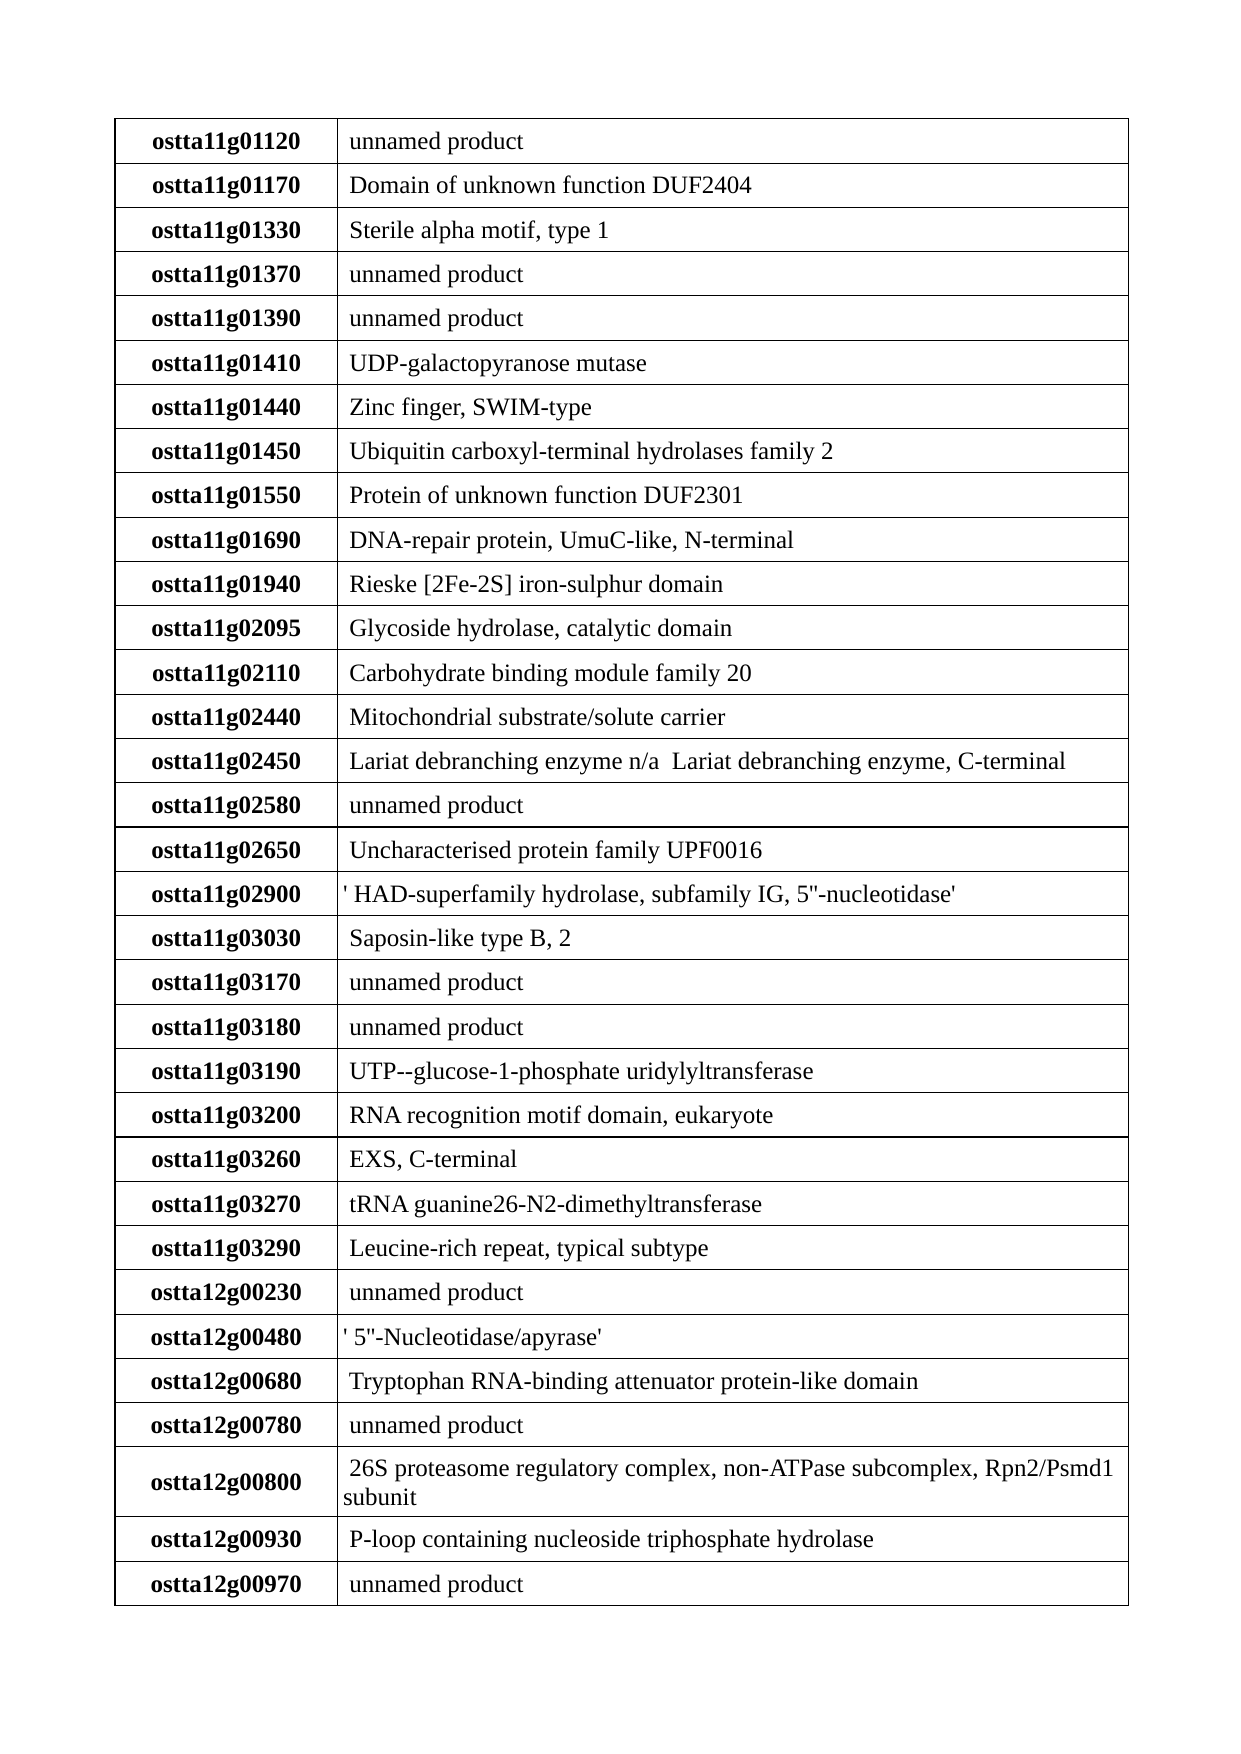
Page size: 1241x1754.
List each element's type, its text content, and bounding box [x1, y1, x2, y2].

table_cell [1129, 605, 1240, 649]
table_cell [1129, 782, 1240, 826]
table_cell [1129, 251, 1240, 295]
table_cell [1129, 826, 1240, 871]
table_cell [1129, 428, 1240, 472]
table_cell ostta11g03170 [116, 960, 337, 1003]
table_cell ostta11g01370 [116, 252, 337, 295]
table_cell ostta12g00800 [116, 1447, 337, 1516]
table_cell Protein of unknown function DUF2301 [338, 473, 1128, 517]
table_cell ostta11g01390 [116, 296, 337, 339]
table_cell ostta11g03190 [116, 1049, 337, 1092]
table_cell P-loop containing nucleoside triphosphate hydrolase [338, 1517, 1128, 1561]
table_cell ostta11g03260 [116, 1138, 337, 1181]
table_cell unnamed product [338, 1270, 1128, 1313]
table_cell Zinc finger, SWIM-type [338, 385, 1128, 428]
table_cell ostta11g01550 [116, 473, 337, 517]
table_cell [1129, 1269, 1240, 1313]
table_cell unnamed product [338, 1005, 1128, 1048]
table_cell [1129, 871, 1240, 915]
table_cell [1129, 1181, 1240, 1225]
table_cell [1129, 1136, 1240, 1181]
table_cell UDP-galactopyranose mutase [338, 341, 1128, 384]
table_cell [1129, 694, 1240, 738]
table_cell Sterile alpha motif, type 1 [338, 208, 1128, 251]
table_cell ostta11g02580 [116, 783, 337, 826]
table_cell [1129, 472, 1240, 517]
table_cell unnamed product [338, 1403, 1128, 1446]
table_cell Mitochondrial substrate/solute carrier [338, 695, 1128, 738]
table_cell [1129, 163, 1240, 207]
table_cell [1129, 649, 1240, 694]
table_cell ostta11g03030 [116, 916, 337, 959]
table_cell [1129, 1314, 1240, 1358]
table_cell ostta12g00930 [116, 1517, 337, 1561]
table_cell [1129, 207, 1240, 251]
table_cell unnamed product [338, 783, 1128, 826]
table_cell [1129, 1004, 1240, 1048]
table_cell ostta11g01940 [116, 562, 337, 605]
table_cell [1129, 738, 1240, 782]
table_cell ostta11g02440 [116, 695, 337, 738]
table_cell ostta11g02110 [116, 650, 337, 694]
table_cell [1129, 959, 1240, 1003]
table_cell Lariat debranching enzyme n/a Lariat debranching enzyme, C-terminal [338, 739, 1128, 782]
table_cell unnamed product [338, 960, 1128, 1003]
table_cell ostta11g01120 [116, 119, 337, 162]
table_cell Ubiquitin carboxyl-terminal hydrolases family 2 [338, 429, 1128, 472]
table_cell [1129, 1446, 1240, 1516]
table_cell [1129, 915, 1240, 959]
table_cell ostta11g02650 [116, 828, 337, 871]
table_cell Carbohydrate binding module family 20 [338, 650, 1128, 694]
table_cell RNA recognition motif domain, eukaryote [338, 1093, 1128, 1136]
table_cell Tryptophan RNA-binding attenuator protein-like domain [338, 1359, 1128, 1402]
table_cell [1129, 1358, 1240, 1402]
table_cell ostta11g03180 [116, 1005, 337, 1048]
table_cell [1129, 295, 1240, 339]
table_cell UTP--glucose-1-phosphate uridylyltransferase [338, 1049, 1128, 1092]
table_cell Uncharacterised protein family UPF0016 [338, 828, 1128, 871]
table_cell ostta12g00230 [116, 1270, 337, 1313]
table_cell ostta11g03290 [116, 1226, 337, 1269]
table_cell ostta11g01170 [116, 164, 337, 207]
table_cell ostta12g00680 [116, 1359, 337, 1402]
table_cell ostta12g00480 [116, 1315, 337, 1358]
table_cell ostta11g03200 [116, 1093, 337, 1136]
table_cell [1129, 1048, 1240, 1092]
table_cell ostta11g02095 [116, 606, 337, 649]
table_cell Rieske [2Fe-2S] iron-sulphur domain [338, 562, 1128, 605]
table_cell ostta11g01690 [116, 518, 337, 561]
table_cell unnamed product [338, 119, 1128, 162]
table_cell [1129, 118, 1240, 162]
table_cell EXS, C-terminal [338, 1138, 1128, 1181]
table_cell unnamed product [338, 252, 1128, 295]
table_cell ' HAD-superfamily hydrolase, subfamily IG, 5''-nucleotidase' [338, 872, 1128, 915]
table_cell ostta11g01330 [116, 208, 337, 251]
table_cell ostta12g00970 [116, 1562, 337, 1605]
table_cell ostta11g01410 [116, 341, 337, 384]
table_cell [1129, 1092, 1240, 1136]
table_cell [1129, 517, 1240, 561]
table_cell [1129, 1516, 1240, 1561]
table_cell Glycoside hydrolase, catalytic domain [338, 606, 1128, 649]
table_cell [1129, 1561, 1240, 1605]
table_cell DNA-repair protein, UmuC-like, N-terminal [338, 518, 1128, 561]
table_cell [1129, 1225, 1240, 1269]
table_cell 26S proteasome regulatory complex, non-ATPase subcomplex, Rpn2/Psmd1 subunit [338, 1447, 1128, 1516]
table_cell [1129, 561, 1240, 605]
table_cell ostta11g02900 [116, 872, 337, 915]
table_cell [1129, 340, 1240, 384]
table_cell ' 5''-Nucleotidase/apyrase' [338, 1315, 1128, 1358]
table_cell ostta11g03270 [116, 1182, 337, 1225]
table_cell [1129, 384, 1240, 428]
table_cell ostta12g00780 [116, 1403, 337, 1446]
table_cell tRNA guanine26-N2-dimethyltransferase [338, 1182, 1128, 1225]
table_cell Domain of unknown function DUF2404 [338, 164, 1128, 207]
table_cell ostta11g02450 [116, 739, 337, 782]
table_cell ostta11g01440 [116, 385, 337, 428]
table_cell Saposin-like type B, 2 [338, 916, 1128, 959]
table_cell Leucine-rich repeat, typical subtype [338, 1226, 1128, 1269]
table_cell [1129, 1402, 1240, 1446]
table_cell unnamed product [338, 296, 1128, 339]
table_cell ostta11g01450 [116, 429, 337, 472]
table_cell unnamed product [338, 1562, 1128, 1605]
